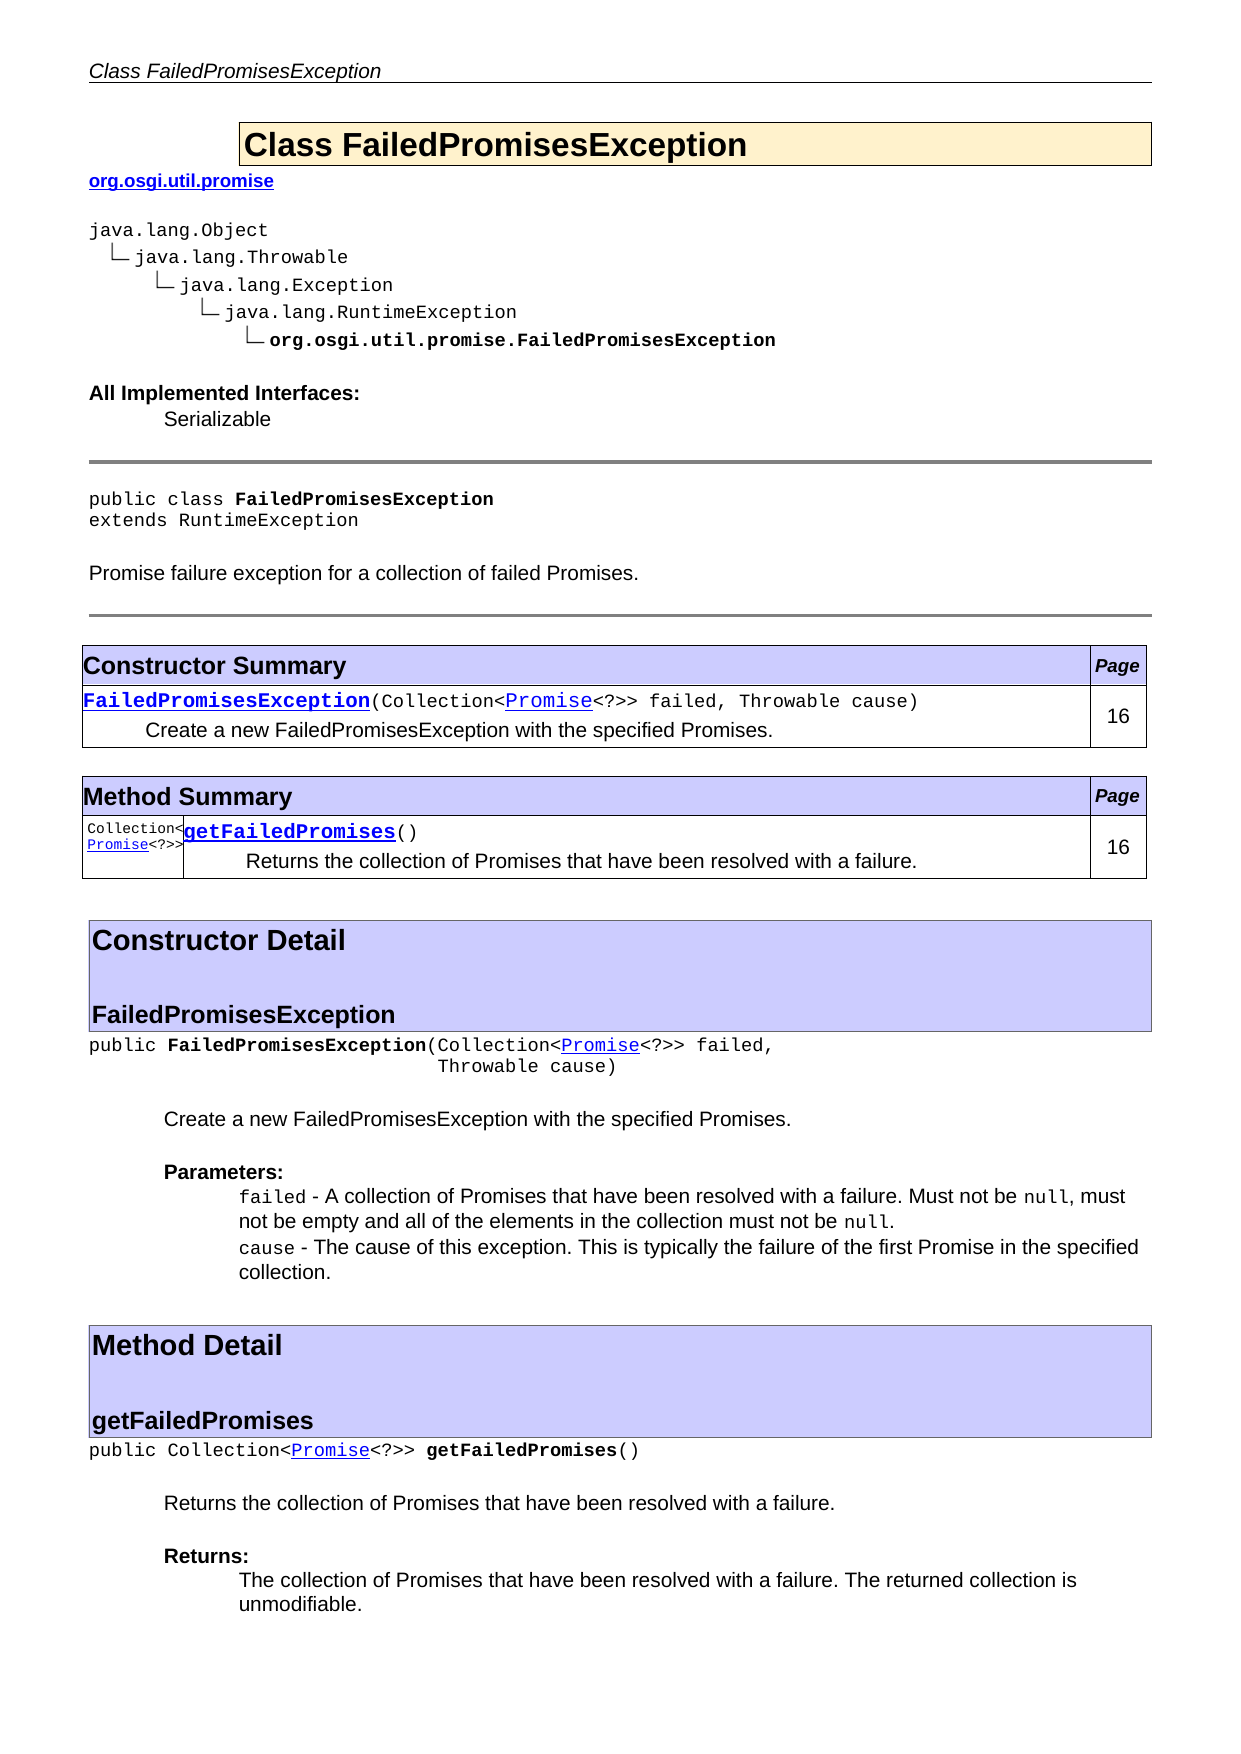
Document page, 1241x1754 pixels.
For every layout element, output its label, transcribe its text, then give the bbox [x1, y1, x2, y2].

subtitle Method Detail [90, 1326, 1151, 1362]
text public Collection<Promise<?>> getFailedPromises() [88, 1441, 1152, 1462]
subtitle All Implemented Interfaces: [88, 381, 1152, 405]
text public class FailedPromisesException [88, 489, 1152, 511]
subtitle Class FailedPromisesException [240, 123, 1151, 165]
text java.lang.Throwable [88, 242, 1152, 269]
text java.lang.Exception [88, 269, 1152, 297]
text cause - The cause of this exception. This is typically the failure of the first Promise in the specified collection. [238, 1234, 1152, 1284]
picture [201, 296, 225, 319]
table_header Method Summary [83, 777, 1090, 815]
table_cell Collection<Promise<?>> [83, 816, 183, 877]
subtitle FailedPromisesException [90, 997, 1151, 1031]
text Promise failure exception for a collection of failed Promises. [88, 561, 1152, 585]
picture [111, 241, 135, 264]
text Returns: [163, 1544, 1152, 1568]
text Create a new FailedPromisesException with the specified Promises. [163, 1107, 1152, 1131]
table_header Constructor Summary [83, 646, 1090, 684]
text org.osgi.util.promise.FailedPromisesException [88, 324, 1152, 352]
text The collection of Promises that have been resolved with a failure. The returned collection is unmodifiable. [238, 1568, 1152, 1616]
text Parameters: [163, 1160, 1152, 1184]
subtitle getFailedPromises [90, 1403, 1151, 1437]
table_cell 16 [1091, 686, 1146, 747]
picture [246, 324, 270, 347]
picture [156, 269, 180, 292]
text Returns the collection of Promises that have been resolved with a failure. [163, 1491, 1152, 1515]
text Serializable [163, 407, 1152, 431]
table_cell getFailedPromises() Returns the collection of Promises that have been resolved with a failure. [184, 816, 1090, 877]
text java.lang.Object [88, 221, 1152, 242]
table_header Page [1091, 777, 1146, 815]
text public FailedPromisesException(Collection<Promise<?>> failed, Throwable cause) [88, 1035, 1152, 1078]
table_cell FailedPromisesException(Collection<Promise<?>> failed, Throwable cause) Create a new FailedPromisesException with the specified Promises. [83, 686, 1090, 747]
text extends RuntimeException [88, 511, 1152, 532]
text org.osgi.util.promise [88, 170, 1152, 191]
text failed - A collection of Promises that have been resolved with a failure. Must not be null, must not be empty and all of the elements in the collection must not be null. [238, 1184, 1152, 1234]
subtitle Constructor Detail [90, 921, 1151, 956]
table_header Page [1091, 646, 1146, 684]
table_cell 16 [1091, 816, 1146, 877]
text java.lang.RuntimeException [88, 297, 1152, 324]
